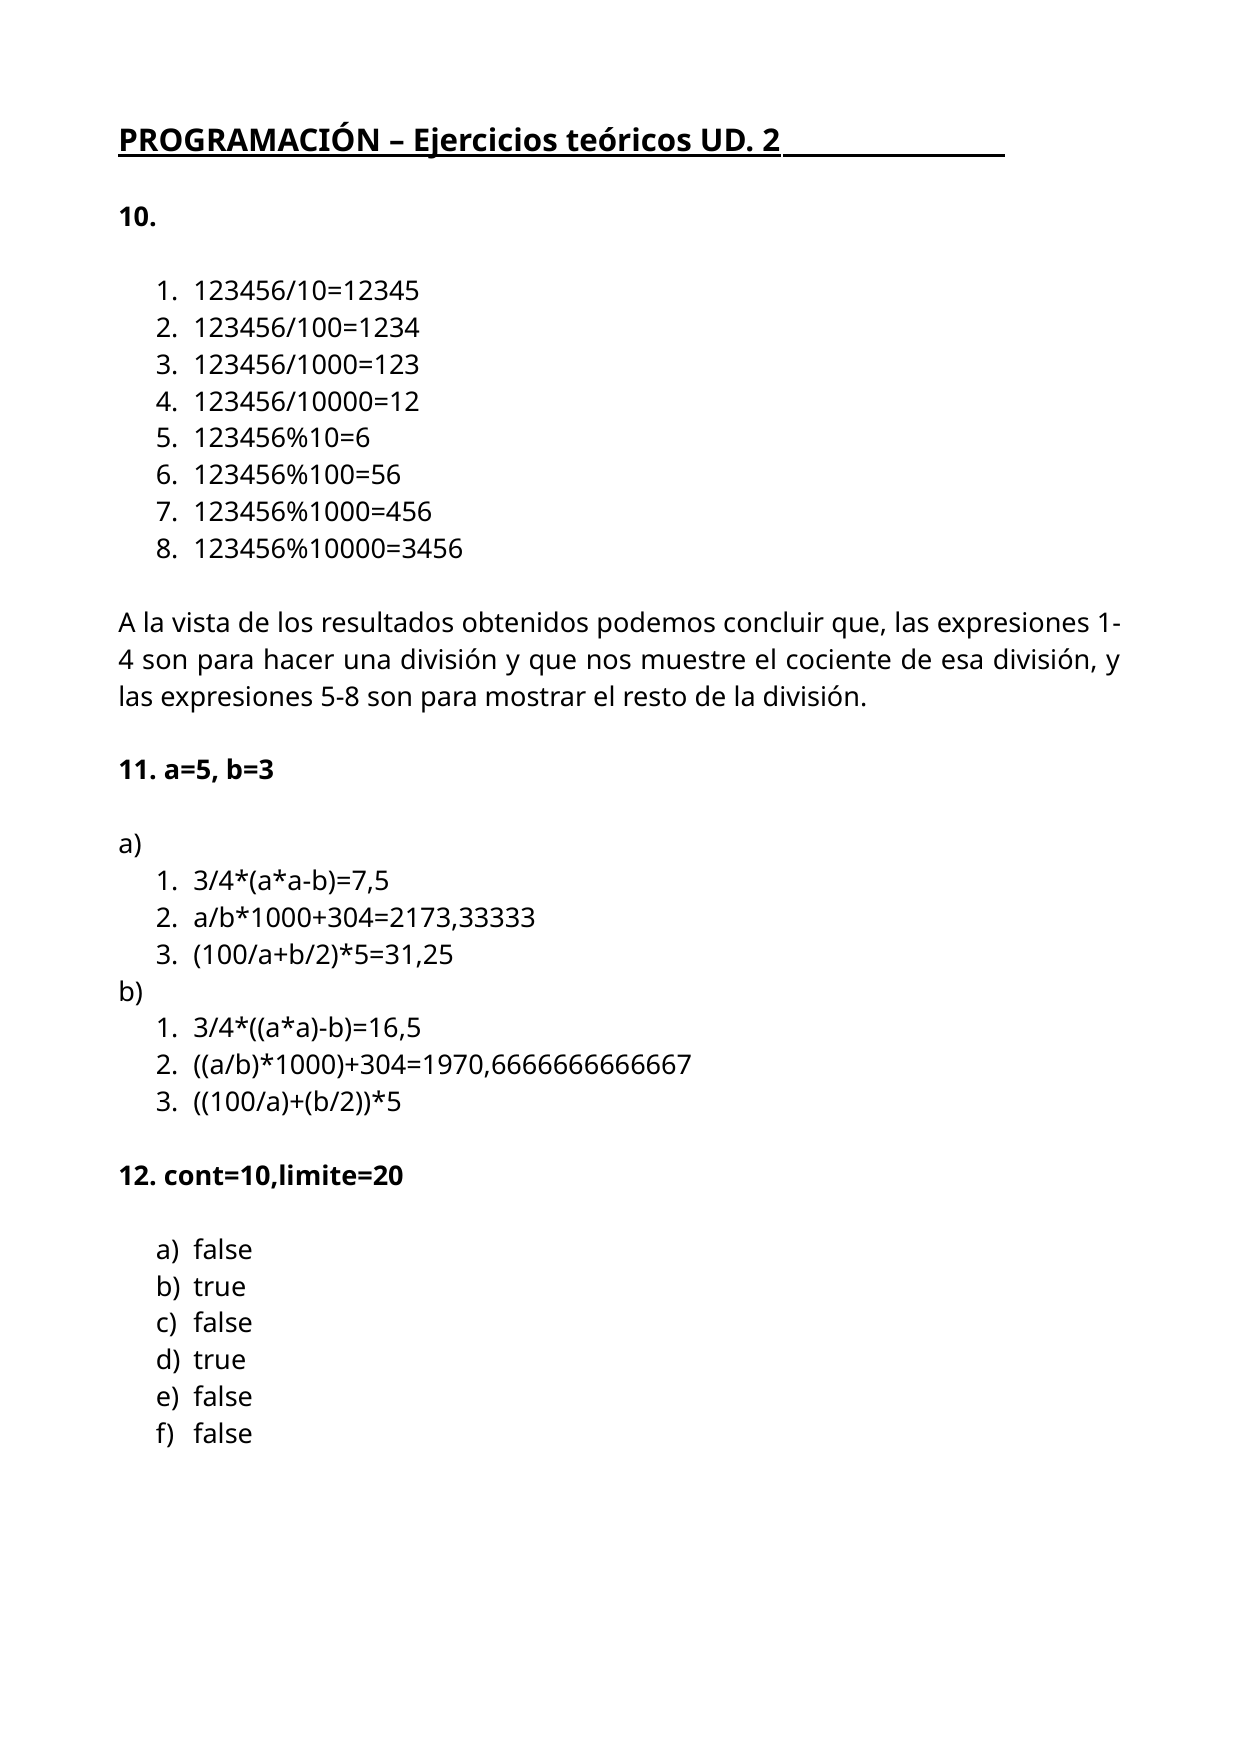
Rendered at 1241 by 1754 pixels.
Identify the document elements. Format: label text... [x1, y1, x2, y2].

list a/b*1000+304=2173,33333 [156, 898, 1122, 935]
list 123456%100=56 [156, 456, 1122, 493]
list false [156, 1230, 1122, 1267]
text PROGRAMACIÓN – Ejercicios teóricos UD. 2 [118, 118, 1122, 161]
text A la vista de los resultados obtenidos podemos concluir que, las expresiones 1-4 son para hacer una división y que nos muestre el cociente de esa división, y las expresiones 5-8 son para mostrar el resto de la división. [118, 603, 1122, 714]
list 123456%1000=456 [156, 493, 1122, 529]
list 3/4*((a*a)-b)=16,5 [156, 1009, 1122, 1046]
list 3/4*(a*a-b)=7,5 [156, 861, 1122, 898]
text a) [118, 824, 1122, 861]
text 12. cont=10,limite=20 [118, 1156, 1122, 1193]
list false [156, 1378, 1122, 1414]
list 123456%10=6 [156, 419, 1122, 456]
list ((a/b)*1000)+304=1970,6666666666667 [156, 1046, 1122, 1083]
list true [156, 1341, 1122, 1378]
text b) [118, 972, 1122, 1009]
list 123456/100=1234 [156, 308, 1122, 345]
list 123456/10=12345 [156, 271, 1122, 308]
list false [156, 1304, 1122, 1341]
list 123456%10000=3456 [156, 529, 1122, 566]
list 123456/1000=123 [156, 345, 1122, 382]
list false [156, 1414, 1122, 1451]
text 10. [118, 198, 1122, 234]
list 123456/10000=12 [156, 382, 1122, 419]
list ((100/a)+(b/2))*5 [156, 1083, 1122, 1119]
text 11. a=5, b=3 [118, 751, 1122, 788]
list true [156, 1267, 1122, 1304]
list (100/a+b/2)*5=31,25 [156, 935, 1122, 972]
